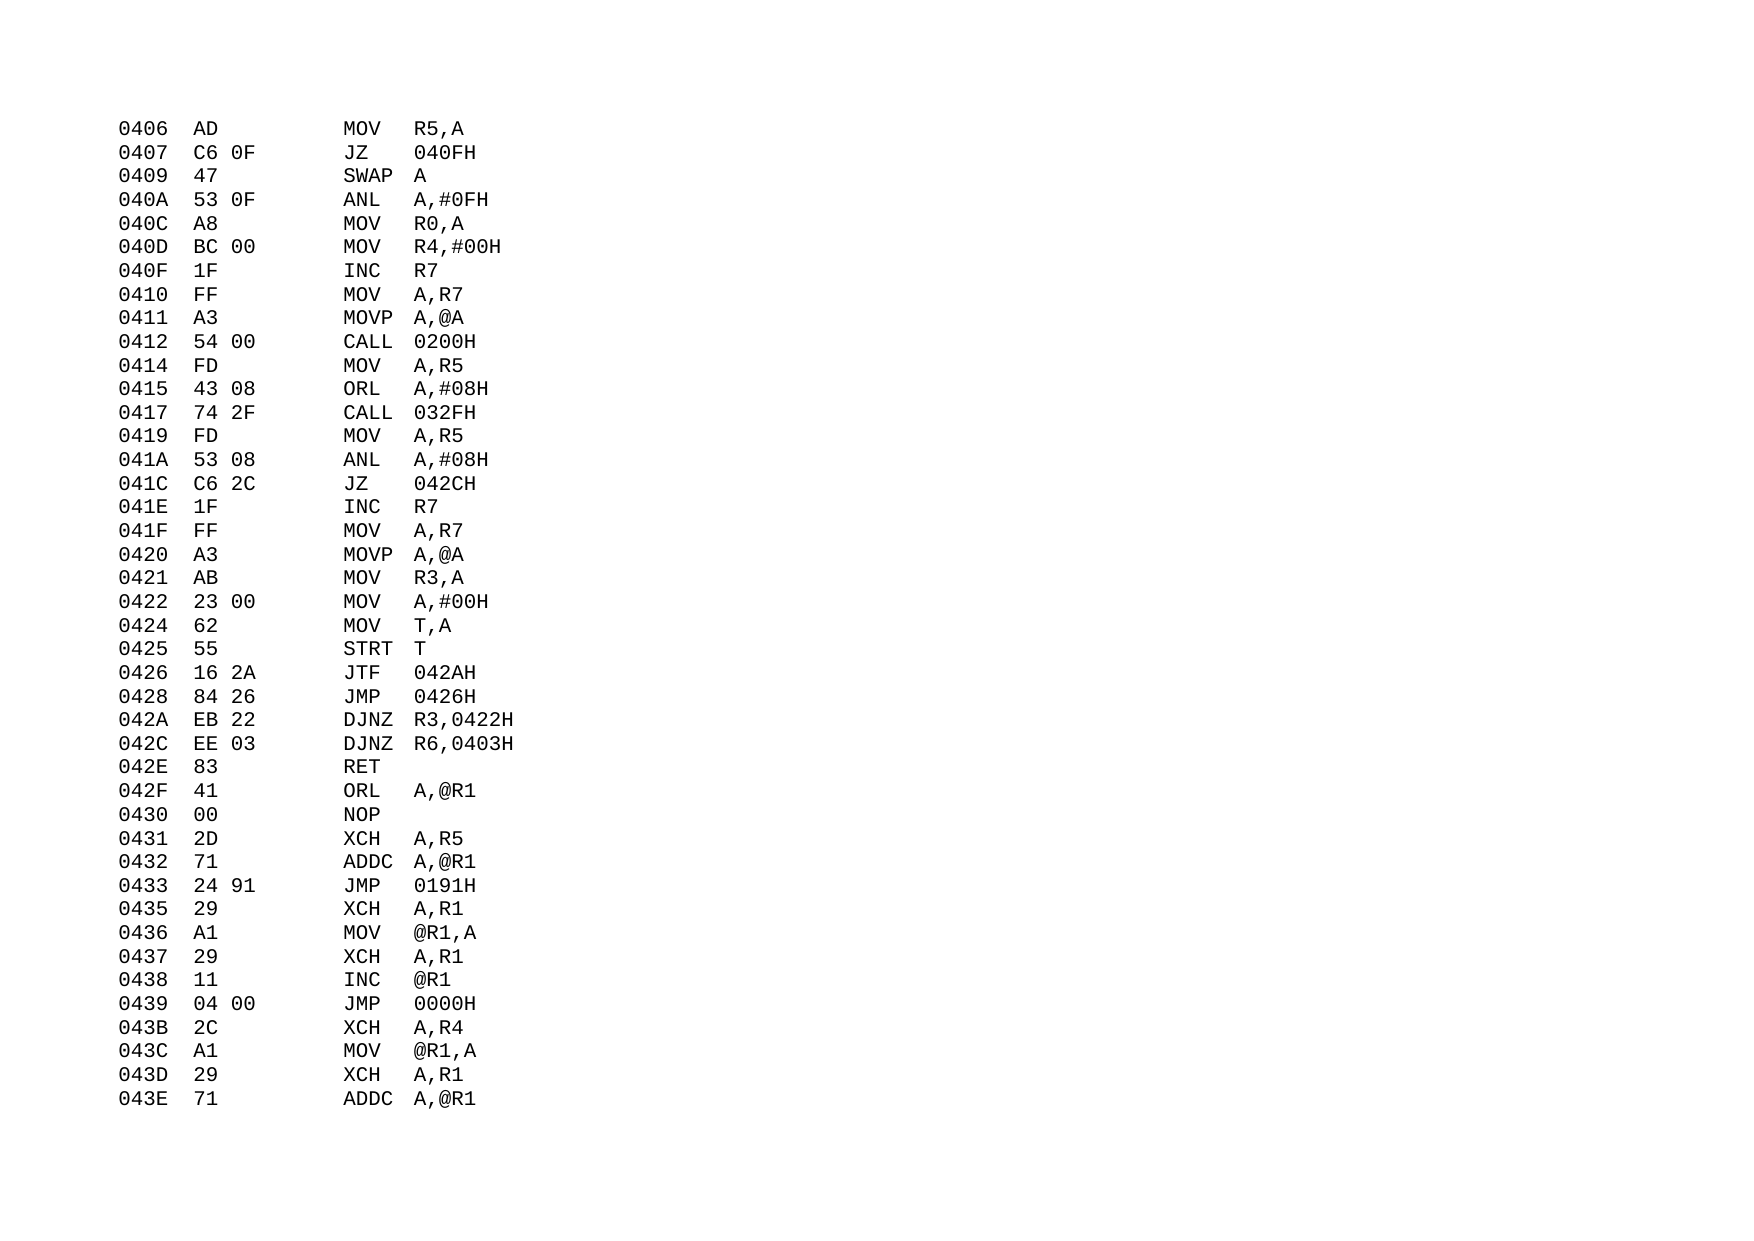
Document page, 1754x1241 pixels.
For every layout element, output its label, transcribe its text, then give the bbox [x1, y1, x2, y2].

text 042E 83 RET [118, 757, 1636, 780]
text 0410 FF MOV A,R7 [118, 284, 1636, 307]
text 0407 C6 0F JZ 040FH [118, 142, 1636, 165]
text 0412 54 00 CALL 0200H [118, 331, 1636, 354]
text 0439 04 00 JMP 0000H [118, 993, 1636, 1017]
text 0421 AB MOV R3,A [118, 567, 1636, 591]
text 0426 16 2A JTF 042AH [118, 662, 1636, 686]
text 0433 24 91 JMP 0191H [118, 875, 1636, 898]
text 0415 43 08 ORL A,#08H [118, 378, 1636, 402]
text 0436 A1 MOV @R1,A [118, 922, 1636, 946]
text 0425 55 STRT T [118, 638, 1636, 662]
text 041A 53 08 ANL A,#08H [118, 449, 1636, 473]
text 042A EB 22 DJNZ R3,0422H [118, 709, 1636, 733]
text 0435 29 XCH A,R1 [118, 898, 1636, 922]
text 040F 1F INC R7 [118, 260, 1636, 284]
text 040C A8 MOV R0,A [118, 213, 1636, 236]
text 043C A1 MOV @R1,A [118, 1040, 1636, 1064]
text 041C C6 2C JZ 042CH [118, 473, 1636, 496]
text 0424 62 MOV T,A [118, 615, 1636, 638]
text 0419 FD MOV A,R5 [118, 426, 1636, 449]
text 0431 2D XCH A,R5 [118, 827, 1636, 851]
text 042F 41 ORL A,@R1 [118, 780, 1636, 804]
text 041F FF MOV A,R7 [118, 520, 1636, 544]
text 0417 74 2F CALL 032FH [118, 402, 1636, 426]
text 042C EE 03 DJNZ R6,0403H [118, 733, 1636, 757]
text 043D 29 XCH A,R1 [118, 1064, 1636, 1088]
text 0406 AD MOV R5,A [118, 118, 1636, 142]
text 0414 FD MOV A,R5 [118, 354, 1636, 378]
text 0420 A3 MOVP A,@A [118, 544, 1636, 567]
text 040A 53 0F ANL A,#0FH [118, 189, 1636, 213]
text 043B 2C XCH A,R4 [118, 1017, 1636, 1040]
text 040D BC 00 MOV R4,#00H [118, 236, 1636, 260]
text 041E 1F INC R7 [118, 496, 1636, 520]
text 0422 23 00 MOV A,#00H [118, 591, 1636, 615]
text 0411 A3 MOVP A,@A [118, 307, 1636, 331]
text 0438 11 INC @R1 [118, 969, 1636, 993]
text 043E 71 ADDC A,@R1 [118, 1088, 1636, 1111]
text 0430 00 NOP [118, 804, 1636, 827]
text 0428 84 26 JMP 0426H [118, 686, 1636, 709]
text 0437 29 XCH A,R1 [118, 946, 1636, 969]
text 0409 47 SWAP A [118, 165, 1636, 189]
text 0432 71 ADDC A,@R1 [118, 851, 1636, 875]
